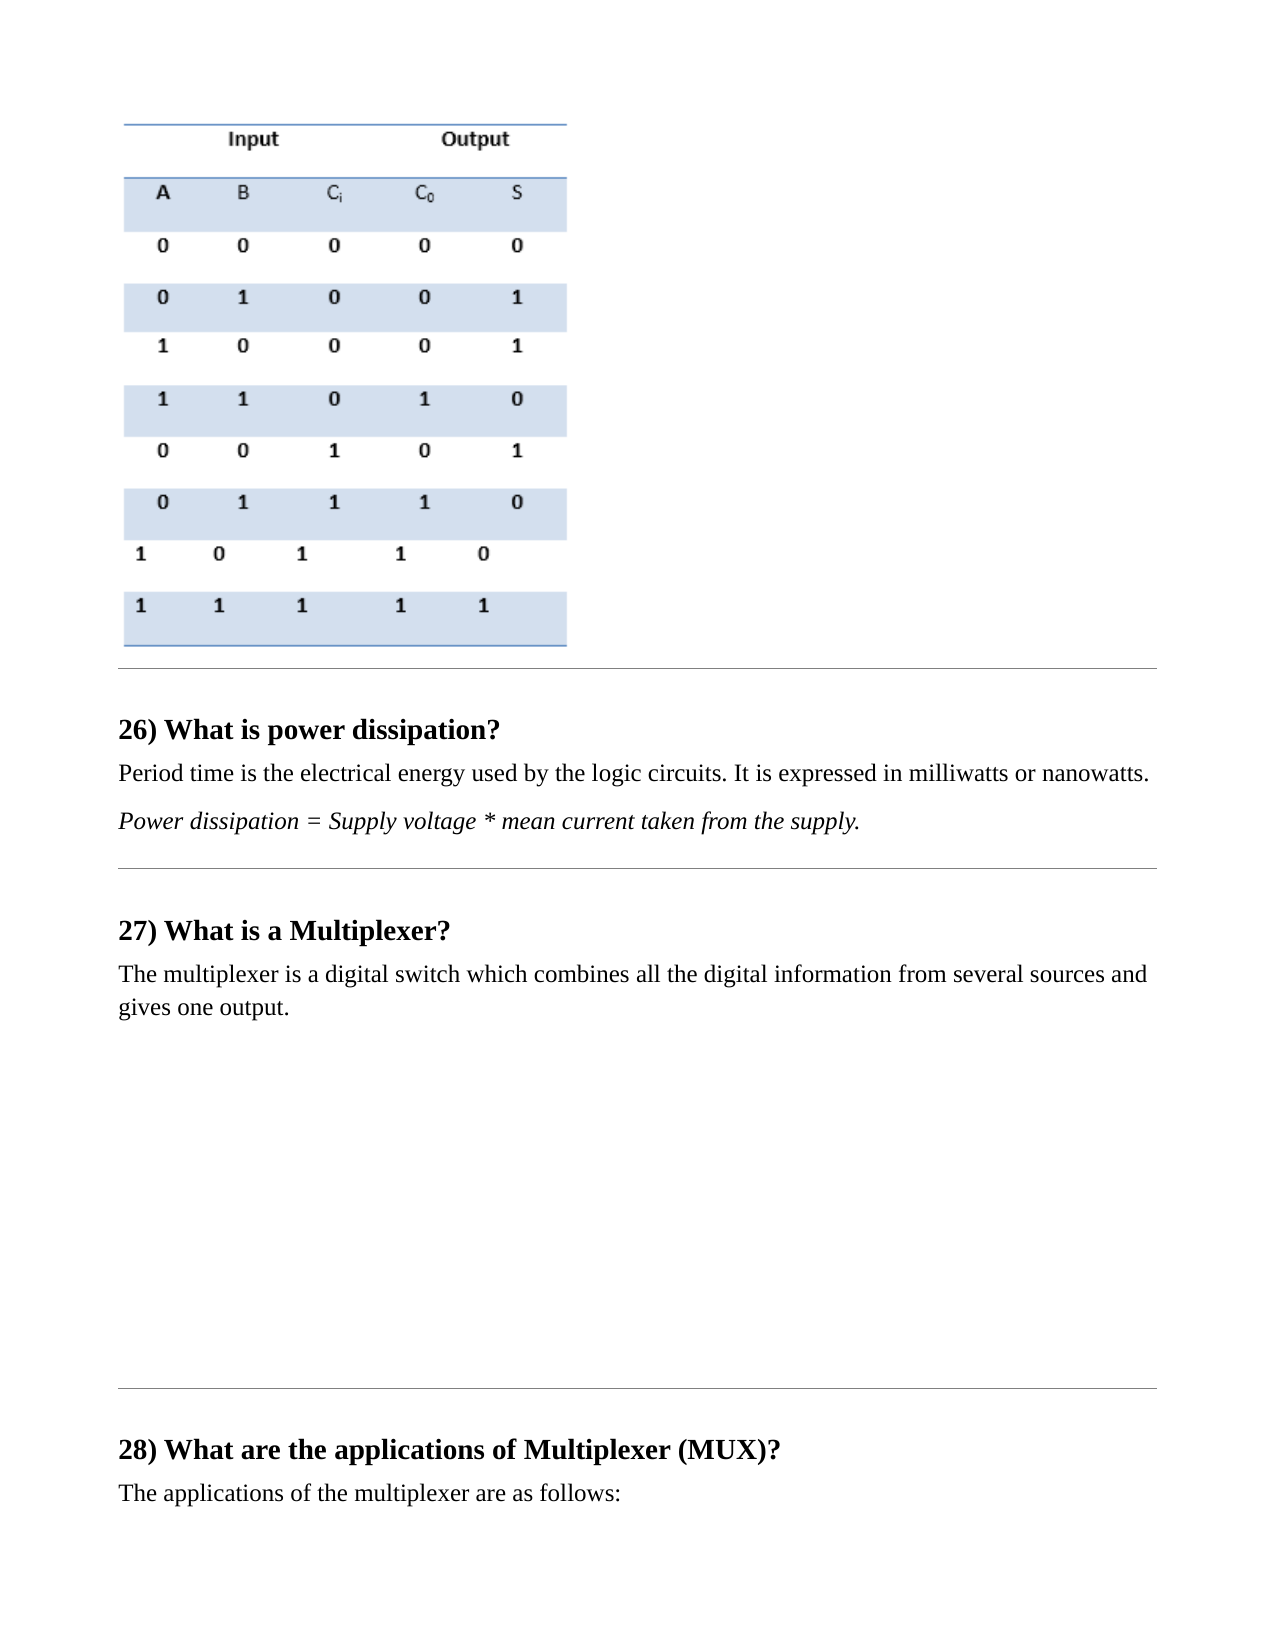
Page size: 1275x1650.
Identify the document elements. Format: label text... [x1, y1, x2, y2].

subtitle 28) What are the applications of Multiplexer (MUX)? [118, 1432, 1157, 1466]
text The multiplexer is a digital switch which combines all the digital information from several sources and gives one output. [118, 959, 1157, 1020]
subtitle 26) What is power dissipation? [118, 712, 1157, 746]
text Period time is the electrical energy used by the logic circuits. It is expressed in milliwatts or nanowatts. [118, 758, 1157, 787]
picture [118, 118, 575, 650]
text The applications of the multiplexer are as follows: [118, 1478, 1157, 1507]
text Power dissipation = Supply voltage * mean current taken from the supply. [118, 806, 1157, 835]
subtitle 27) What is a Multiplexer? [118, 913, 1157, 946]
